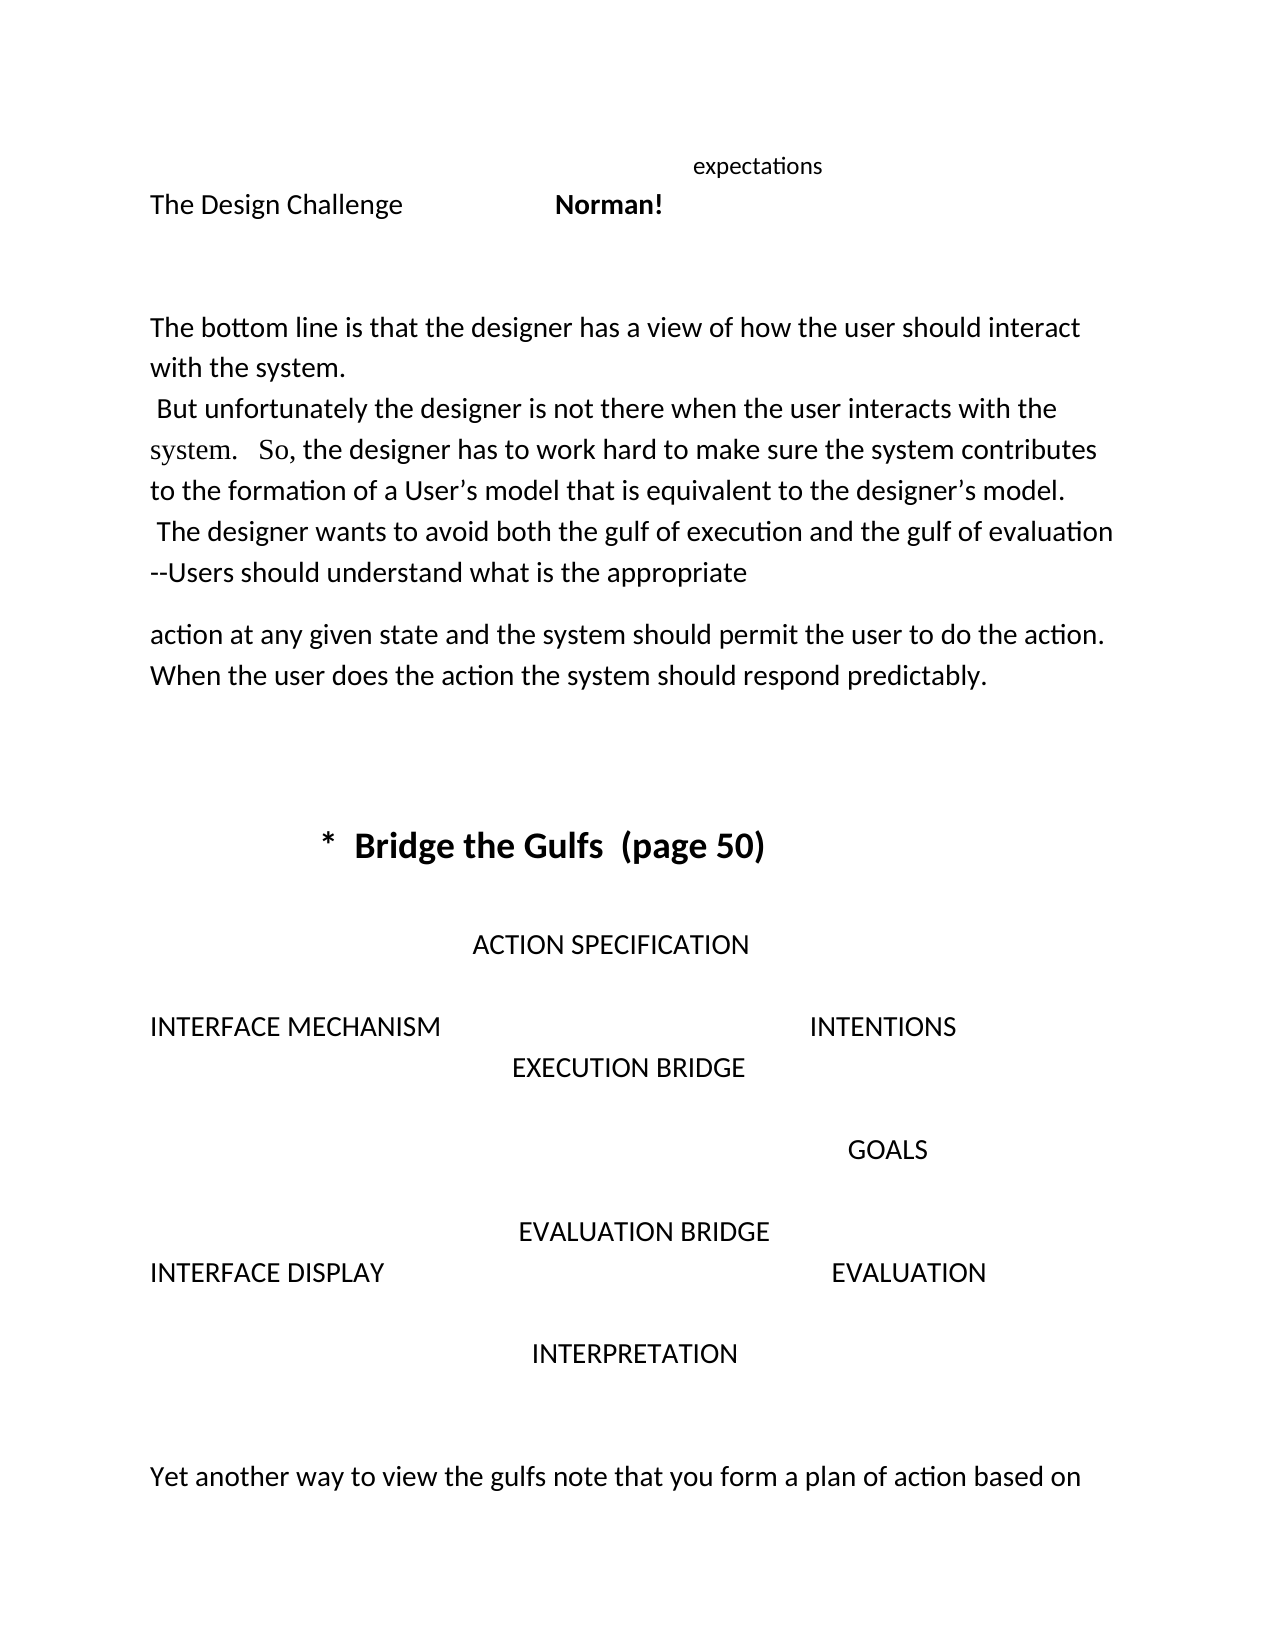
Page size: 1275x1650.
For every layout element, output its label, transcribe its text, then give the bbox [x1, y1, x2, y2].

text expectations The Design Challenge Norman! The bottom line is that the designer has a view of how the user should interact with the system. But unfortunately the designer is not there when the user interacts with the system. So, the designer has to work hard to make sure the system contributes to the formation of a User’s model that is equivalent to the designer’s model. The designer wants to avoid both the gulf of execution and the gulf of evaluation --Users should understand what is the appropriate [150, 150, 1125, 590]
text action at any given state and the system should permit the user to do the action. When the user does the action the system should respond predictably. * Bridge the Gulfs (page 50) ACTION SPECIFICATION INTERFACE MECHANISM INTENTIONS EXECUTION BRIDGE GOALS EVALUATION BRIDGE INTERFACE DISPLAY EVALUATION INTERPRETATION Yet another way to view the gulfs note that you form a plan of action based on [150, 616, 1125, 1494]
